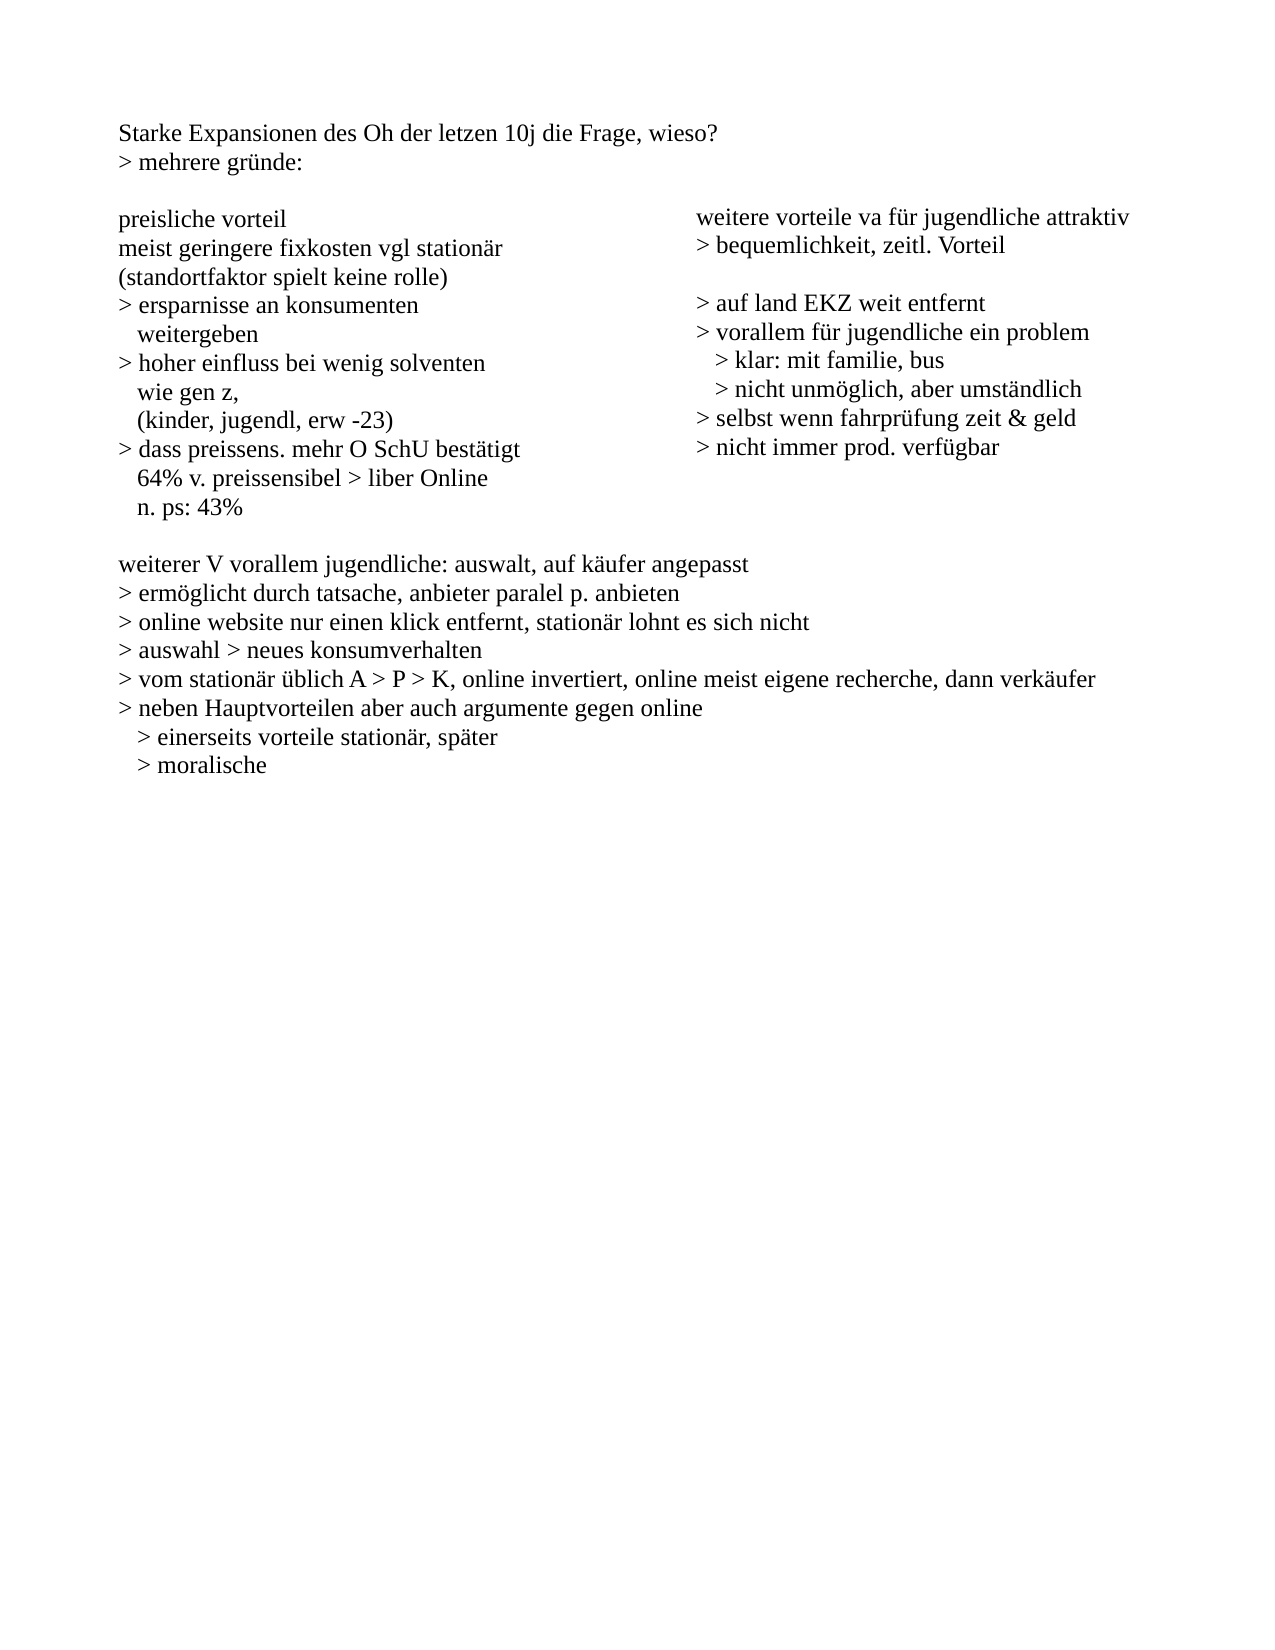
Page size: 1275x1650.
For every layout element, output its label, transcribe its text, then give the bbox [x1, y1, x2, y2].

text (standortfaktor spielt keine rolle) [118, 262, 1157, 291]
text Starke Expansionen des Oh der letzen 10j die Frage, wieso? [118, 118, 1157, 147]
text > moralische [118, 751, 1157, 779]
text > vom stationär üblich A > P > K, online invertiert, online meist eigene recherche, dann verkäufer [118, 664, 1157, 693]
text > ersparnisse an konsumenten [118, 291, 1157, 319]
text n. ps: 43% [118, 492, 1157, 521]
text > auswahl > neues konsumverhalten [118, 636, 1157, 664]
text preisliche vorteil [118, 204, 1157, 233]
text > ermöglicht durch tatsache, anbieter paralel p. anbieten [118, 578, 1157, 607]
text weitergeben [118, 319, 1157, 348]
text > neben Hauptvorteilen aber auch argumente gegen online [118, 693, 1157, 722]
text meist geringere fixkosten vgl stationär [118, 233, 1157, 262]
text > mehrere gründe: [118, 147, 1157, 176]
text (kinder, jugendl, erw -23) [118, 406, 1157, 434]
text weiterer V vorallem jugendliche: auswalt, auf käufer angepasst [118, 549, 1157, 578]
text > online website nur einen klick entfernt, stationär lohnt es sich nicht [118, 607, 1157, 636]
text > einerseits vorteile stationär, später [118, 722, 1157, 751]
text > dass preissens. mehr O SchU bestätigt [118, 434, 1157, 463]
text wie gen z, [118, 377, 1157, 406]
text > hoher einfluss bei wenig solventen [118, 348, 1157, 377]
text 64% v. preissensibel > liber Online [118, 463, 1157, 492]
